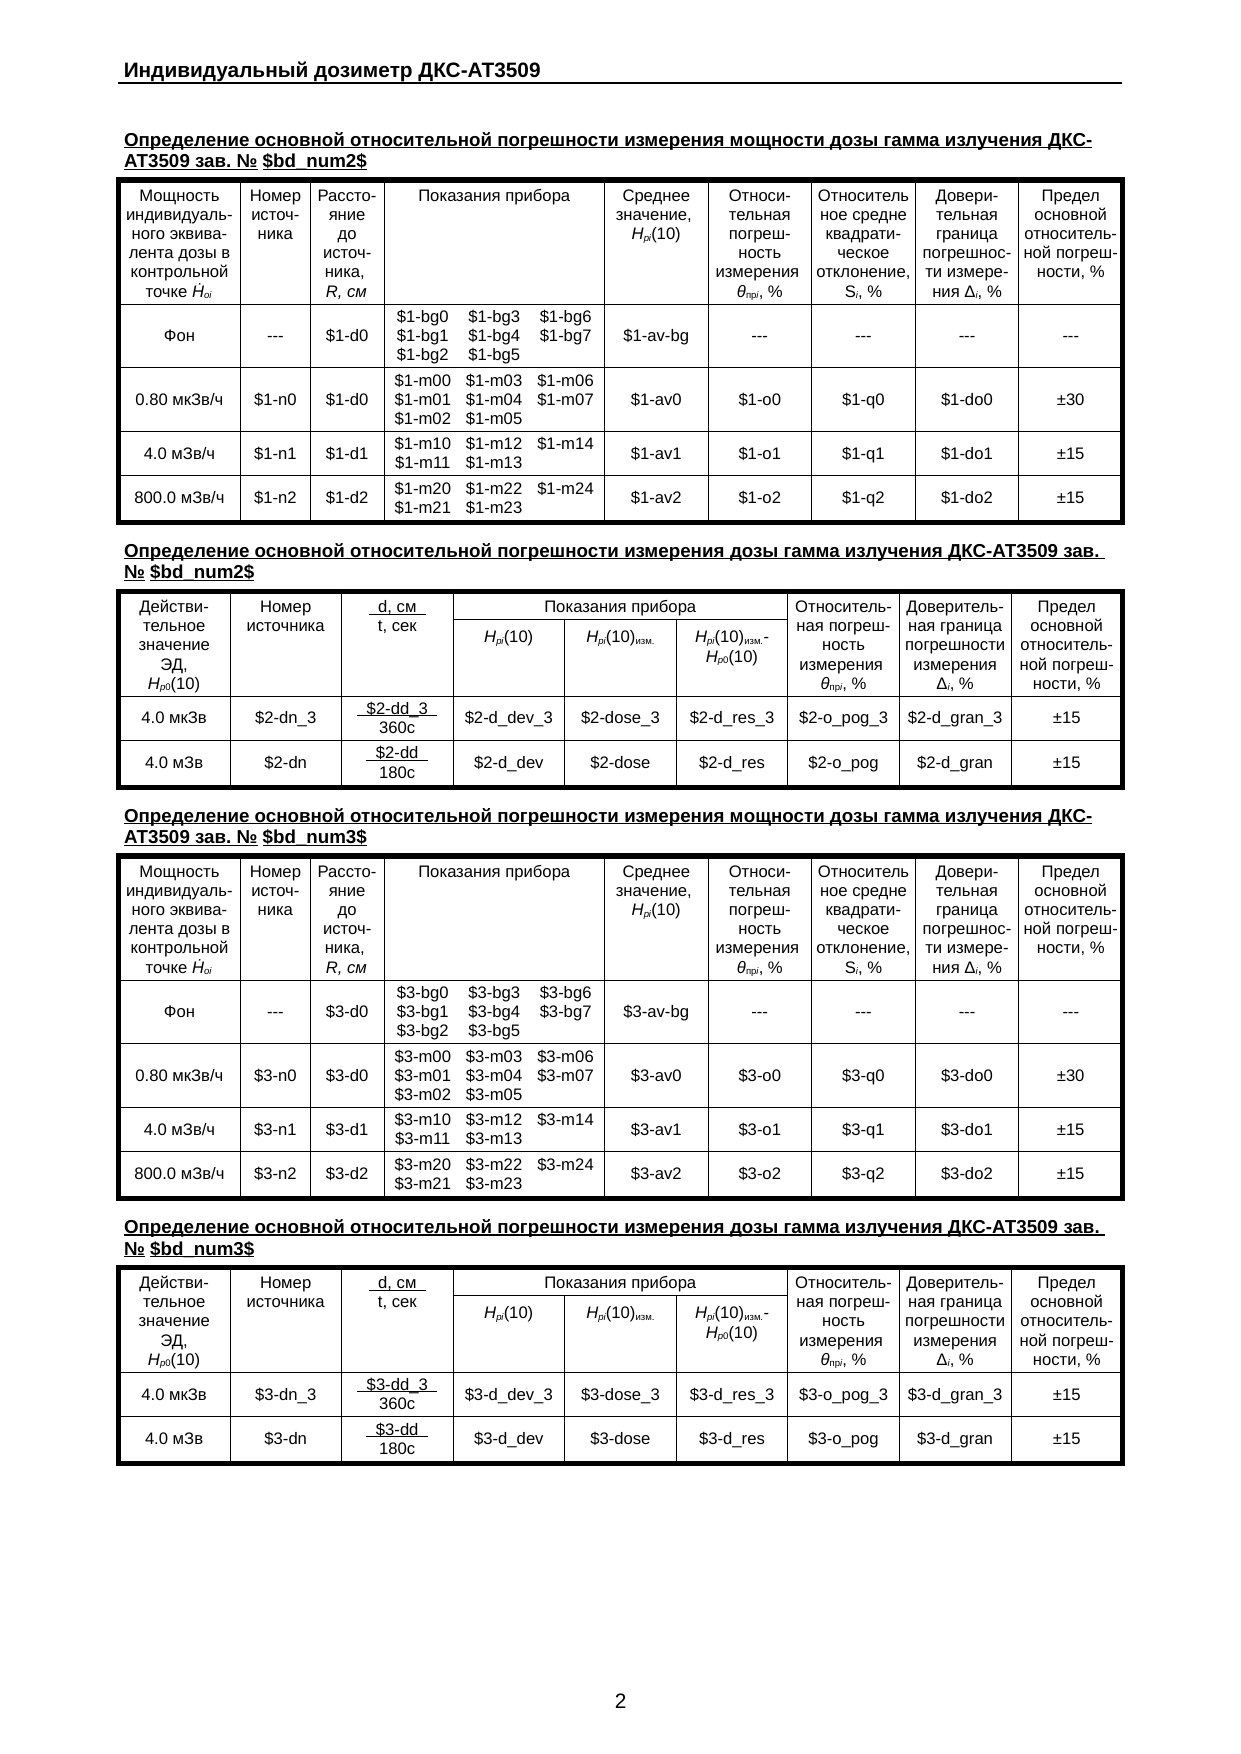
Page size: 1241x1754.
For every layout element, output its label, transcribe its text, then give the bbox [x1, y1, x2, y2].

table_cell ±30 [1019, 368, 1120, 431]
table_header Определение основной относительной погрешности измерения мощности дозы гамма излучения ДКС-АТ3509 зав. № $bd_num2$ [118, 114, 1122, 177]
table_cell $1-av2 [605, 476, 708, 520]
table_cell $3-o0 [709, 1044, 811, 1107]
table_cell Действи-тельное значение ЭД, Hp0(10) [121, 1270, 230, 1372]
table_cell 4.0 мЗв/ч [121, 432, 240, 475]
table_cell $3-d0 [311, 1044, 384, 1107]
table_cell $3-d_gran [900, 1417, 1011, 1461]
table_header Определение основной относительной погрешности измерения мощности дозы гамма излучения ДКС-АТ3509 зав. № $bd_num3$ [118, 790, 1122, 853]
table_cell $1-o2 [709, 476, 811, 520]
table_cell Относительное средне квадрати-ческое отклонение, Si, % [812, 183, 915, 303]
table_cell Показания прибора [454, 1270, 787, 1295]
table_cell Hpi(10)изм. [565, 620, 676, 696]
table_cell Среднее значение, Hpi(10) [605, 183, 708, 303]
table_cell $1-do0 [916, 368, 1018, 431]
table_cell $3-do1 [916, 1108, 1018, 1151]
table_cell $3-d_dev [454, 1417, 564, 1461]
table_cell $3-o2 [709, 1152, 811, 1196]
table_cell $3-av0 [605, 1044, 708, 1107]
table_cell $1-d1 [311, 432, 384, 475]
table_cell Мощность индивидуаль-ного эквива-лента дозы в контрольной точке Ḣoi [121, 859, 240, 979]
table_cell $3-do0 [916, 1044, 1018, 1107]
table_cell Довери-тельная граница погрешнос-ти измере-ния Δi, % [916, 183, 1018, 303]
table_cell --- [1019, 981, 1120, 1043]
table_cell $1-q2 [812, 476, 915, 520]
table_cell 0.80 мкЗв/ч [121, 1044, 240, 1107]
table_cell $2-d_dev [454, 741, 564, 784]
table_cell Доверитель-ная граница погрешности измерения Δi, % [900, 1270, 1011, 1372]
table_cell Показания прибора [385, 183, 604, 303]
table_cell $3-dose_3 [565, 1373, 676, 1416]
table_cell $3-av2 [605, 1152, 708, 1196]
table_header Определение основной относительной погрешности измерения дозы гамма излучения ДКС-АТ3509 зав. № $bd_num2$ [118, 525, 1122, 588]
table_cell Hpi(10) [454, 620, 564, 696]
table_cell $2-d_dev_3 [454, 697, 564, 740]
table_cell $3-m20 $3-m21 $3-m22 $3-m23 $3-m24 [385, 1152, 604, 1196]
table_cell Предел основной относитель-ной погреш-ности, % [1019, 183, 1120, 303]
table_cell $1-do2 [916, 476, 1018, 520]
table_cell ±15 [1019, 432, 1120, 475]
table_cell Предел основной относитель-ной погреш-ности, % [1019, 859, 1120, 979]
table_cell $3-d_dev_3 [454, 1373, 564, 1416]
table_cell Номер источника [231, 594, 341, 696]
table_cell --- [241, 305, 310, 367]
table_cell $1-n0 [241, 368, 310, 431]
table_cell --- [241, 981, 310, 1043]
table_cell Рассто-яние до источ-ника, R, см [311, 183, 384, 303]
table_cell $1-n2 [241, 476, 310, 520]
table_cell Hpi(10)изм.-Hp0(10) [677, 620, 787, 696]
table_cell Номер источ-ника [241, 859, 310, 979]
table_cell $1-av-bg [605, 305, 708, 367]
table_cell $2-dn [231, 741, 341, 784]
table_cell $1-d2 [311, 476, 384, 520]
table_cell $2-dd_3 360c [342, 697, 453, 740]
table_cell $1-m20 $1-m21 $1-m22 $1-m23 $1-m24 [385, 476, 604, 520]
table_header Определение основной относительной погрешности измерения дозы гамма излучения ДКС-АТ3509 зав. № $bd_num3$ [118, 1201, 1122, 1264]
table_cell d, см t, сек [342, 1270, 453, 1372]
table_cell $3-q0 [812, 1044, 915, 1107]
table_cell 4.0 мЗв [121, 1417, 230, 1461]
table_cell Показания прибора [385, 859, 604, 979]
table_cell ±15 [1012, 741, 1120, 784]
table_cell $3-dose [565, 1417, 676, 1461]
table_cell --- [709, 305, 811, 367]
table_cell 4.0 мЗв [121, 741, 230, 784]
table_cell $2-dn_3 [231, 697, 341, 740]
table_cell --- [709, 981, 811, 1043]
table_cell $3-av1 [605, 1108, 708, 1151]
table_cell $3-dd_3 360c [342, 1373, 453, 1416]
table_cell $1-bg0 $1-bg1 $1-bg2 $1-bg3 $1-bg4 $1-bg5 $1-bg6 $1-bg7 [385, 305, 604, 367]
table_cell Относительное средне квадрати-ческое отклонение, Si, % [812, 859, 915, 979]
table_cell $1-do1 [916, 432, 1018, 475]
table_cell Доверитель-ная граница погрешности измерения Δi, % [900, 594, 1011, 696]
table_cell $1-m10 $1-m11 $1-m12 $1-m13 $1-m14 [385, 432, 604, 475]
table_cell $2-o_pog [788, 741, 899, 784]
table_cell Среднее значение, Hpi(10) [605, 859, 708, 979]
table_cell $3-q1 [812, 1108, 915, 1151]
table_cell 4.0 мЗв/ч [121, 1108, 240, 1151]
table_cell $3-dn_3 [231, 1373, 341, 1416]
table_cell $1-m00 $1-m01 $1-m02 $1-m03 $1-m04 $1-m05 $1-m06 $1-m07 [385, 368, 604, 431]
table_cell $3-n1 [241, 1108, 310, 1151]
table_cell $1-o0 [709, 368, 811, 431]
table_cell ±15 [1019, 1152, 1120, 1196]
table_cell $3-m00 $3-m01 $3-m02 $3-m03 $3-m04 $3-m05 $3-m06 $3-m07 [385, 1044, 604, 1107]
table_cell Предел основной относитель-ной погреш-ности, % [1012, 1270, 1120, 1372]
table_cell $1-o1 [709, 432, 811, 475]
table_cell $3-d0 [311, 981, 384, 1043]
table_cell 0.80 мкЗв/ч [121, 368, 240, 431]
table_cell $3-d_res_3 [677, 1373, 787, 1416]
table_cell $1-av1 [605, 432, 708, 475]
table_cell $3-o1 [709, 1108, 811, 1151]
table_cell $1-av0 [605, 368, 708, 431]
table_cell Относитель-ная погреш-ность измерения θпрi, % [788, 594, 899, 696]
table_cell d, см t, сек [342, 594, 453, 696]
table_cell $3-bg0 $3-bg1 $3-bg2 $3-bg3 $3-bg4 $3-bg5 $3-bg6 $3-bg7 [385, 981, 604, 1043]
table_cell $3-dd 180c [342, 1417, 453, 1461]
table_cell $3-av-bg [605, 981, 708, 1043]
table_cell Номер источ-ника [241, 183, 310, 303]
table_cell Hpi(10)изм.-Hp0(10) [677, 1296, 787, 1372]
table_cell 800.0 мЗв/ч [121, 1152, 240, 1196]
table_cell 4.0 мкЗв [121, 697, 230, 740]
table_cell $3-d_gran_3 [900, 1373, 1011, 1416]
table_cell Предел основной относитель-ной погреш-ности, % [1012, 594, 1120, 696]
table_cell Показания прибора [454, 594, 787, 619]
table_cell --- [812, 981, 915, 1043]
table_cell 4.0 мкЗв [121, 1373, 230, 1416]
table_cell ±15 [1012, 697, 1120, 740]
table_cell $1-d0 [311, 368, 384, 431]
table_cell $3-m10 $3-m11 $3-m12 $3-m13 $3-m14 [385, 1108, 604, 1151]
table_cell Мощность индивидуаль-ного эквива-лента дозы в контрольной точке Ḣoi [121, 183, 240, 303]
table_cell Довери-тельная граница погрешнос-ти измере-ния Δi, % [916, 859, 1018, 979]
table_cell Фон [121, 305, 240, 367]
table_cell $2-d_gran [900, 741, 1011, 784]
table_cell $3-d1 [311, 1108, 384, 1151]
table_cell --- [812, 305, 915, 367]
table_cell $1-q1 [812, 432, 915, 475]
table_cell --- [916, 981, 1018, 1043]
table_cell Рассто-яние до источ-ника, R, см [311, 859, 384, 979]
table_cell $3-d2 [311, 1152, 384, 1196]
table_cell $1-d0 [311, 305, 384, 367]
table_cell Относитель-ная погреш-ность измерения θпрi, % [788, 1270, 899, 1372]
table_cell Относи-тельная погреш-ность измерения θпрi, % [709, 183, 811, 303]
table_cell ±15 [1012, 1373, 1120, 1416]
table_cell $1-n1 [241, 432, 310, 475]
table_cell $3-n0 [241, 1044, 310, 1107]
table_cell Hpi(10) [454, 1296, 564, 1372]
table_cell --- [1019, 305, 1120, 367]
table_cell $2-dose_3 [565, 697, 676, 740]
table_cell Hpi(10)изм. [565, 1296, 676, 1372]
table_cell $2-d_gran_3 [900, 697, 1011, 740]
table_cell Действи-тельное значение ЭД, Hp0(10) [121, 594, 230, 696]
table_cell $3-n2 [241, 1152, 310, 1196]
table_cell Фон [121, 981, 240, 1043]
table_cell $2-dose [565, 741, 676, 784]
table_cell $2-d_res_3 [677, 697, 787, 740]
table_cell $3-o_pog_3 [788, 1373, 899, 1416]
table_cell Относи-тельная погреш-ность измерения θпрi, % [709, 859, 811, 979]
table_cell $3-do2 [916, 1152, 1018, 1196]
table_cell ±15 [1019, 476, 1120, 520]
table_cell ±15 [1019, 1108, 1120, 1151]
table_cell 800.0 мЗв/ч [121, 476, 240, 520]
table_cell ±15 [1012, 1417, 1120, 1461]
table_cell $1-q0 [812, 368, 915, 431]
table_cell $2-d_res [677, 741, 787, 784]
table_cell $3-d_res [677, 1417, 787, 1461]
table_cell $2-dd 180c [342, 741, 453, 784]
table_cell --- [916, 305, 1018, 367]
table_cell $3-o_pog [788, 1417, 899, 1461]
table_cell $3-q2 [812, 1152, 915, 1196]
table_cell Номер источника [231, 1270, 341, 1372]
table_cell ±30 [1019, 1044, 1120, 1107]
table_cell $2-o_pog_3 [788, 697, 899, 740]
table_cell $3-dn [231, 1417, 341, 1461]
